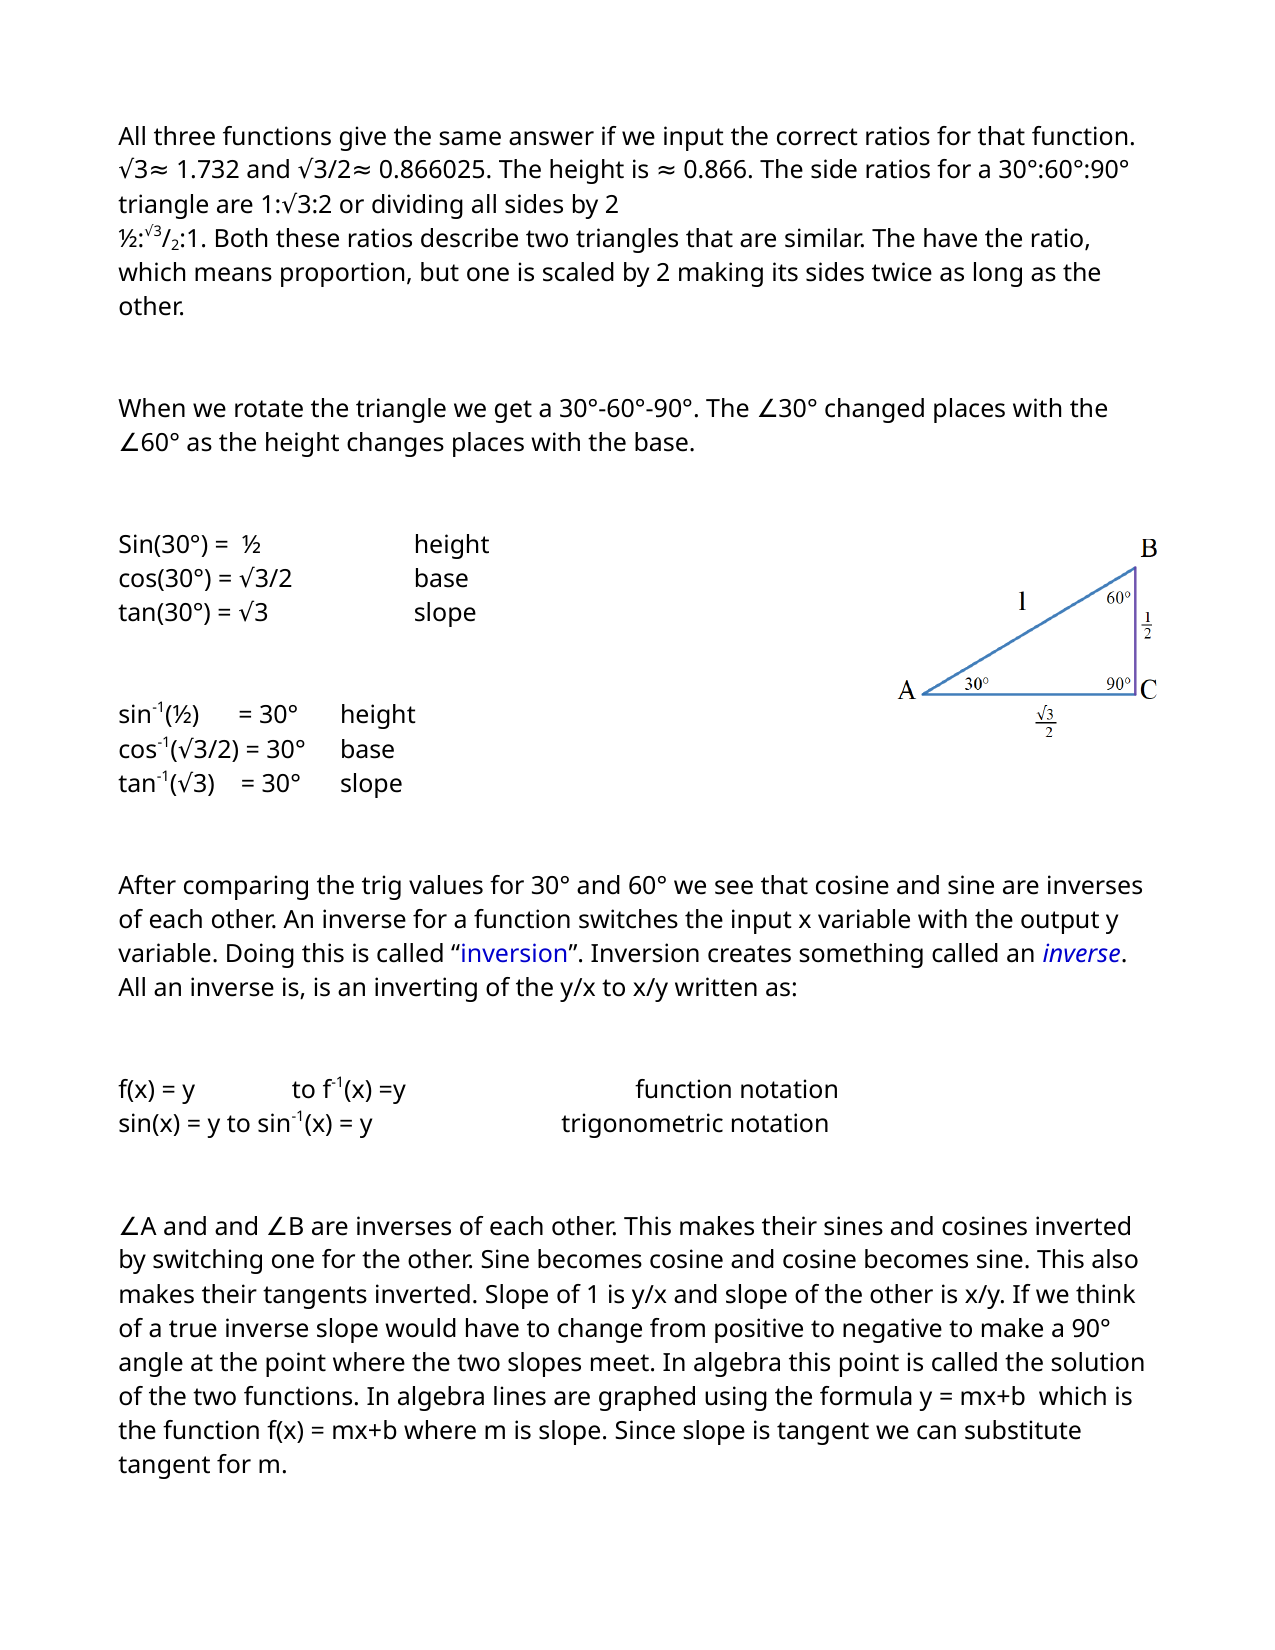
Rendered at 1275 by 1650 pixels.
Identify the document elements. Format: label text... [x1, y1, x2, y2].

text After comparing the trig values for 30° and 60° we see that cosine and sine are inverses of each other. An inverse for a function switches the input x variable with the output y variable. Doing this is called “inversion”. Inversion creates something called an inverse. All an inverse is, is an inverting of the y/x to x/y written as: [118, 867, 1157, 1004]
text ½:√3/2:1. Both these ratios describe two triangles that are similar. The have the ratio, which means proportion, but one is scaled by 2 making its sides twice as long as the other. [118, 220, 1157, 322]
text tan-1(√3) = 30° slope [118, 765, 1157, 799]
text All three functions give the same answer if we input the correct ratios for that function. √3≈ 1.732 and √3/2≈ 0.866025. The height is ≈ 0.866. The side ratios for a 30°:60°:90° triangle are 1:√3:2 or dividing all sides by 2 [118, 118, 1157, 220]
text ∠A and and ∠B are inverses of each other. This makes their sines and cosines inverted by switching one for the other. Sine becomes cosine and cosine becomes sine. This also makes their tangents inverted. Slope of 1 is y/x and slope of the other is x/y. If we think of a true inverse slope would have to change from positive to negative to make a 90° angle at the point where the two slopes meet. In algebra this point is called the solution of the two functions. In algebra lines are graphed using the formula y = mx+b which is the function f(x) = mx+b where m is slope. Since slope is tangent we can substitute tangent for m. [118, 1208, 1157, 1481]
text cos(30°) = √3/2 base [118, 561, 897, 595]
picture [897, 539, 1157, 737]
text sin(x) = y to sin-1(x) = y trigonometric notation [118, 1106, 1157, 1140]
text When we rotate the triangle we get a 30°-60°-90°. The ∠30° changed places with the ∠60° as the height changes places with the base. [118, 391, 1157, 459]
text cos-1(√3/2) = 30° base [118, 731, 1157, 765]
text f(x) = y to f-1(x) =y function notation [118, 1072, 1157, 1106]
text tan(30°) = √3 slope [118, 595, 897, 629]
text sin-1(½) = 30° height [118, 697, 897, 731]
text Sin(30°) = ½ height [118, 527, 1157, 561]
